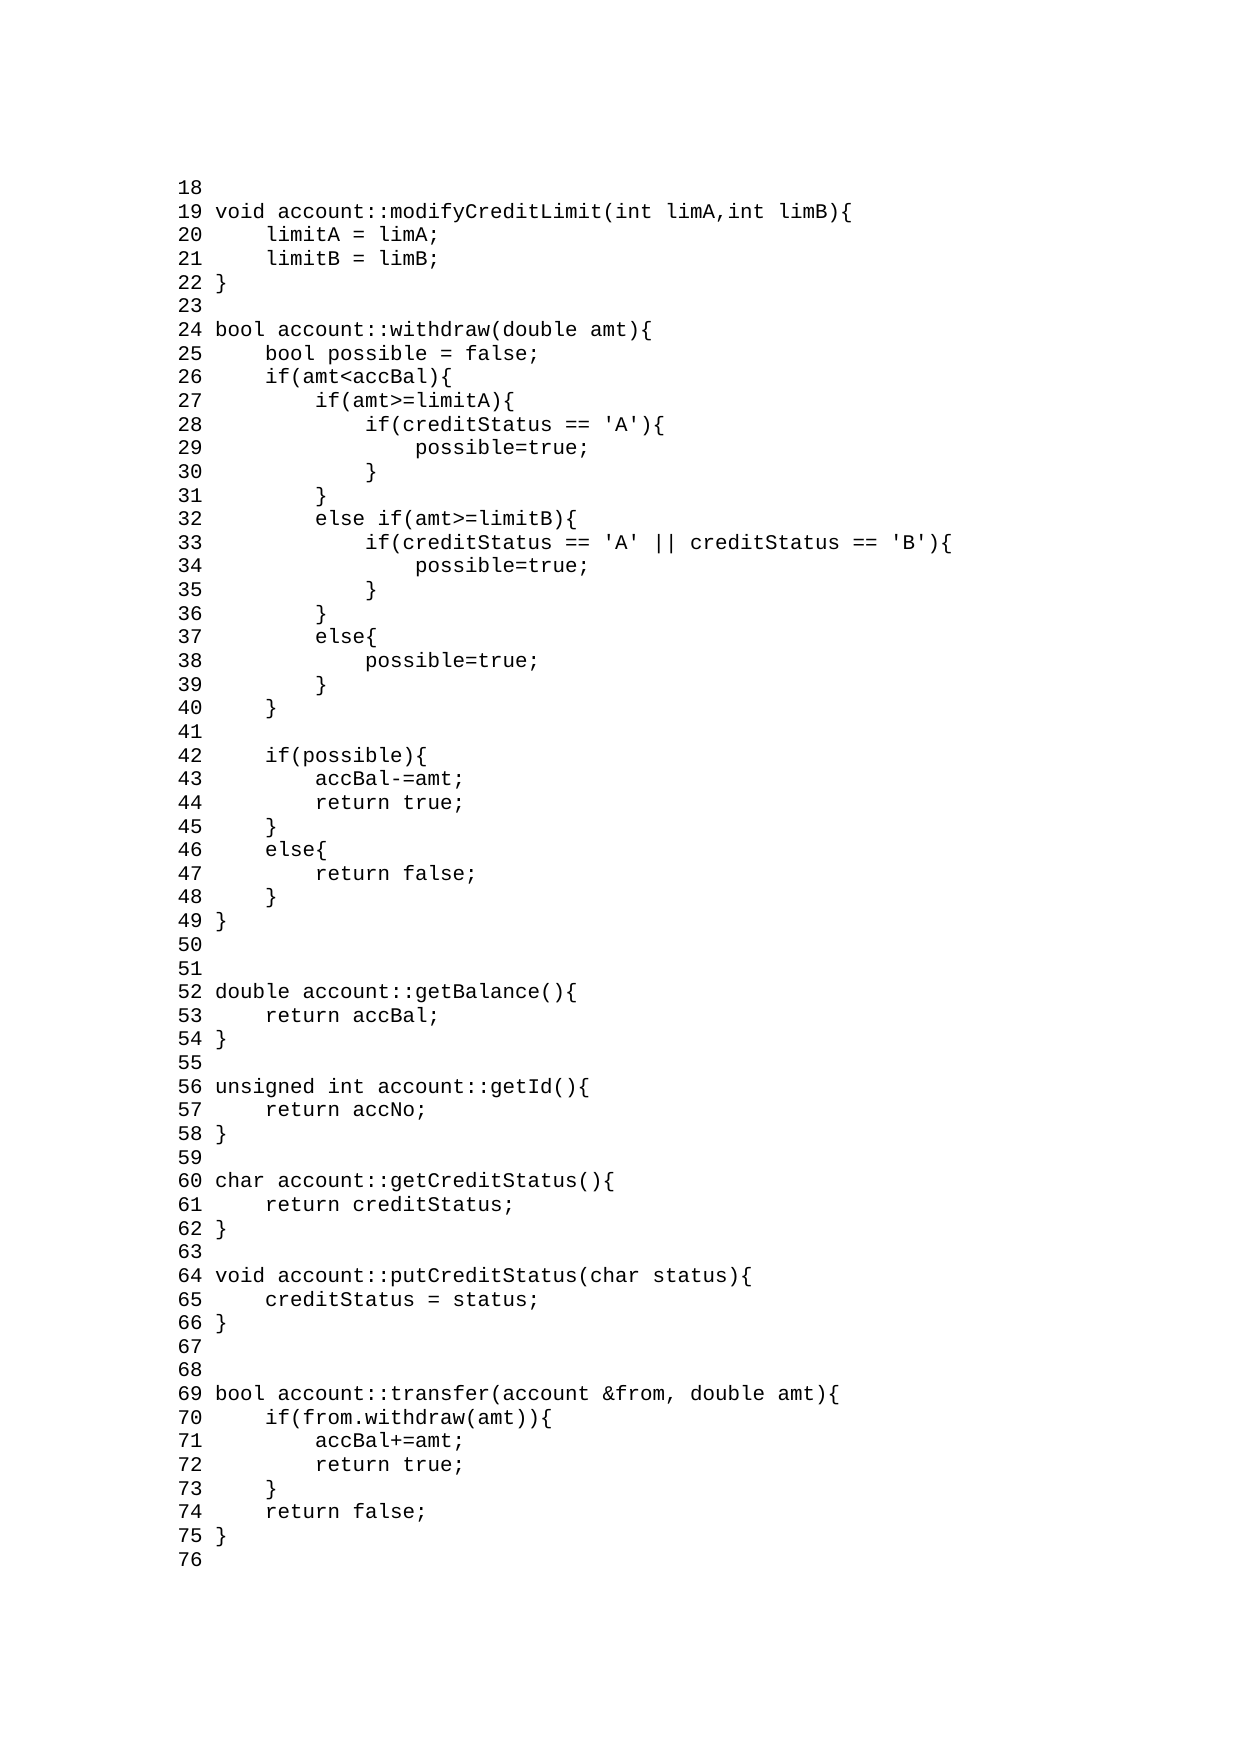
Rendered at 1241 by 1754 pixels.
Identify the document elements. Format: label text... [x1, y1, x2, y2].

text 63 [177, 1241, 1122, 1265]
text 24 bool account::withdraw(double amt){ [177, 319, 1122, 343]
text 54 } [177, 1028, 1122, 1052]
text 46 else{ [177, 839, 1122, 863]
text 65 creditStatus = status; [177, 1288, 1122, 1312]
text 64 void account::putCreditStatus(char status){ [177, 1265, 1122, 1288]
text 20 limitA = limA; [177, 224, 1122, 248]
text 36 } [177, 603, 1122, 626]
text 55 [177, 1052, 1122, 1076]
text 21 limitB = limB; [177, 248, 1122, 272]
text 25 bool possible = false; [177, 343, 1122, 366]
text 19 void account::modifyCreditLimit(int limA,int limB){ [177, 201, 1122, 224]
text 47 return false; [177, 863, 1122, 887]
text 22 } [177, 272, 1122, 295]
text 61 return creditStatus; [177, 1194, 1122, 1218]
text 58 } [177, 1123, 1122, 1147]
text 49 } [177, 910, 1122, 934]
text 62 } [177, 1218, 1122, 1241]
text 51 [177, 957, 1122, 981]
text 38 possible=true; [177, 650, 1122, 674]
text 26 if(amt<accBal){ [177, 366, 1122, 390]
text 42 if(possible){ [177, 745, 1122, 768]
text 74 return false; [177, 1501, 1122, 1525]
text 32 else if(amt>=limitB){ [177, 508, 1122, 532]
text 67 [177, 1336, 1122, 1359]
text 34 possible=true; [177, 556, 1122, 579]
text 44 return true; [177, 792, 1122, 816]
text 45 } [177, 816, 1122, 839]
text 52 double account::getBalance(){ [177, 981, 1122, 1005]
text 18 [177, 177, 1122, 201]
text 71 accBal+=amt; [177, 1430, 1122, 1454]
text 73 } [177, 1478, 1122, 1501]
text 75 } [177, 1525, 1122, 1549]
text 57 return accNo; [177, 1099, 1122, 1123]
text 31 } [177, 484, 1122, 508]
text 50 [177, 934, 1122, 957]
text 70 if(from.withdraw(amt)){ [177, 1407, 1122, 1430]
text 27 if(amt>=limitA){ [177, 390, 1122, 414]
text 23 [177, 295, 1122, 319]
text 53 return accBal; [177, 1005, 1122, 1028]
text 76 [177, 1549, 1122, 1572]
text 43 accBal-=amt; [177, 768, 1122, 792]
text 30 } [177, 461, 1122, 484]
text 68 [177, 1359, 1122, 1383]
text 48 } [177, 887, 1122, 910]
text 56 unsigned int account::getId(){ [177, 1076, 1122, 1099]
text 29 possible=true; [177, 437, 1122, 461]
text 41 [177, 721, 1122, 745]
text 40 } [177, 697, 1122, 721]
text 66 } [177, 1312, 1122, 1336]
text 39 } [177, 674, 1122, 697]
text 37 else{ [177, 626, 1122, 650]
text 72 return true; [177, 1454, 1122, 1478]
text 33 if(creditStatus == 'A' || creditStatus == 'B'){ [177, 532, 1122, 556]
text 60 char account::getCreditStatus(){ [177, 1170, 1122, 1194]
text 59 [177, 1147, 1122, 1170]
text 35 } [177, 579, 1122, 603]
text 69 bool account::transfer(account &from, double amt){ [177, 1383, 1122, 1407]
text 28 if(creditStatus == 'A'){ [177, 414, 1122, 437]
